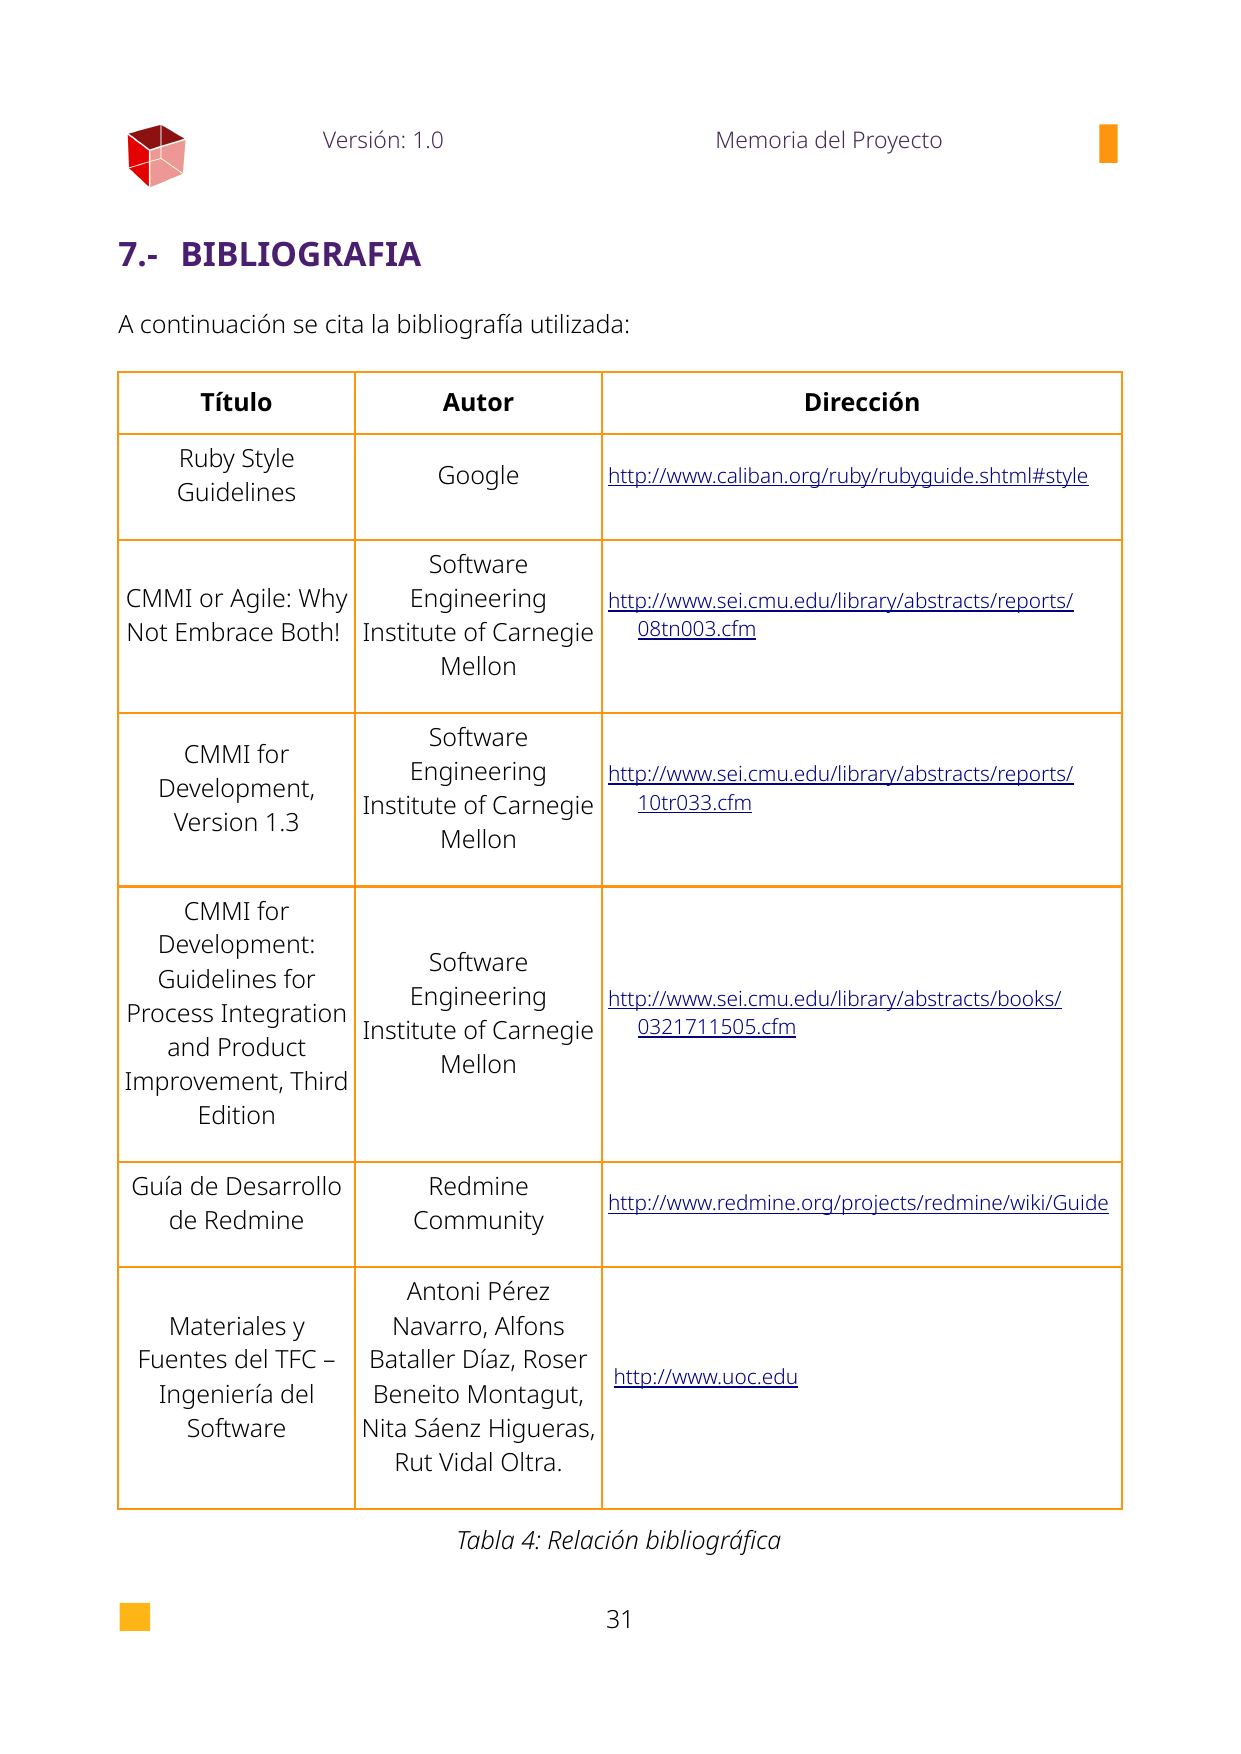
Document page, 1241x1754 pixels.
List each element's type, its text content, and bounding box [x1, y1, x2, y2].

table_cell http://www.sei.cmu.edu/library/abstracts/reports/10tr033.cfm [603, 714, 1121, 885]
table_cell CMMI or Agile: Why Not Embrace Both! [119, 541, 354, 712]
text Tabla 4: Relación bibliográfica [118, 1522, 1122, 1556]
table_cell CMMI for Development: Guidelines for Process Integration and Product Improvement, Third Edition [119, 888, 354, 1161]
table_cell http://www.redmine.org/projects/redmine/wiki/Guide [603, 1163, 1121, 1266]
table_cell Ruby Style Guidelines [119, 435, 354, 538]
table_header Título [119, 373, 354, 433]
table_cell Guía de Desarrollo de Redmine [119, 1163, 354, 1266]
table_cell Antoni Pérez Navarro, Alfons Bataller Díaz, Roser Beneito Montagut, Nita Sáenz Higueras, Rut Vidal Oltra. [356, 1268, 601, 1508]
table_cell Software Engineering Institute of Carnegie Mellon [356, 888, 601, 1161]
table_cell CMMI for Development, Version 1.3 [119, 714, 354, 885]
table_header Autor [356, 373, 601, 433]
subtitle Bibliografia [118, 231, 1122, 276]
table_cell http://www.sei.cmu.edu/library/abstracts/books/0321711505.cfm [603, 888, 1121, 1161]
table_cell Google [356, 435, 601, 538]
table_cell http://www.caliban.org/ruby/rubyguide.shtml#style [603, 435, 1121, 538]
table_cell http://www.uoc.edu [603, 1268, 1121, 1508]
table_cell Materiales y Fuentes del TFC – Ingeniería del Software [119, 1268, 354, 1508]
picture [123, 123, 189, 189]
table_cell Redmine Community [356, 1163, 601, 1266]
table_header Dirección [603, 373, 1121, 433]
text A continuación se cita la bibliografía utilizada: [118, 306, 1122, 341]
table_cell http://www.sei.cmu.edu/library/abstracts/reports/08tn003.cfm [603, 541, 1121, 712]
table_cell Software Engineering Institute of Carnegie Mellon [356, 714, 601, 885]
table_cell Software Engineering Institute of Carnegie Mellon [356, 541, 601, 712]
